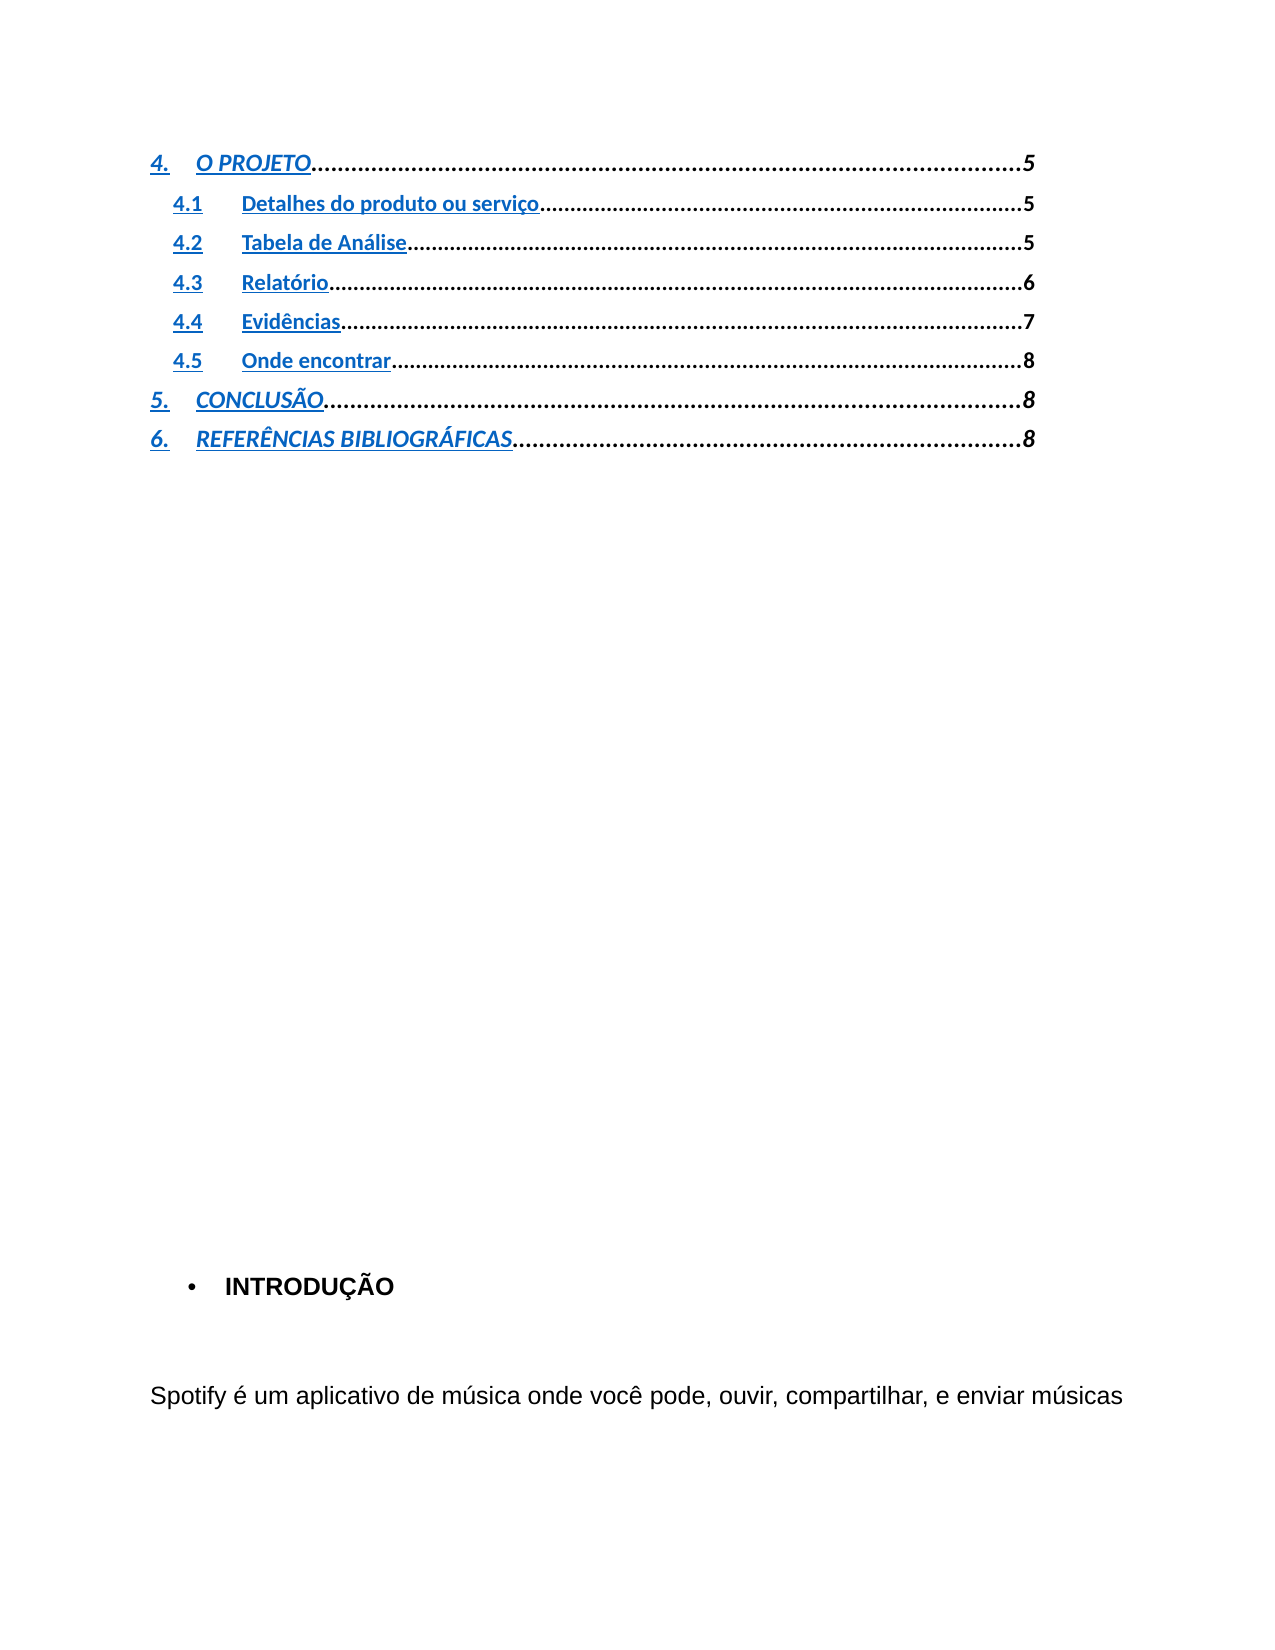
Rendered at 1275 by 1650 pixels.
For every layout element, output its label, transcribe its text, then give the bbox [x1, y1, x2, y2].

text Spotify é um aplicativo de música onde você pode, ouvir, compartilhar, e enviar músicas [150, 1374, 1125, 1412]
text 4. O PROJETO 5 [150, 150, 1125, 177]
text 4.5 Onde encontrar 8 [173, 347, 1125, 374]
text 5. CONCLUSÃO 8 [150, 387, 1125, 414]
text 4.2 Tabela de Análise 5 [173, 229, 1125, 256]
text 4.1 Detalhes do produto ou serviço 5 [173, 189, 1125, 216]
text 4.3 Relatório 6 [173, 268, 1125, 295]
text 6. REFERÊNCIAS BIBLIOGRÁFICAS 8 [150, 426, 1125, 453]
text 4.4 Evidências 7 [173, 308, 1125, 335]
list INTRODUÇÃO [187, 1266, 1125, 1303]
